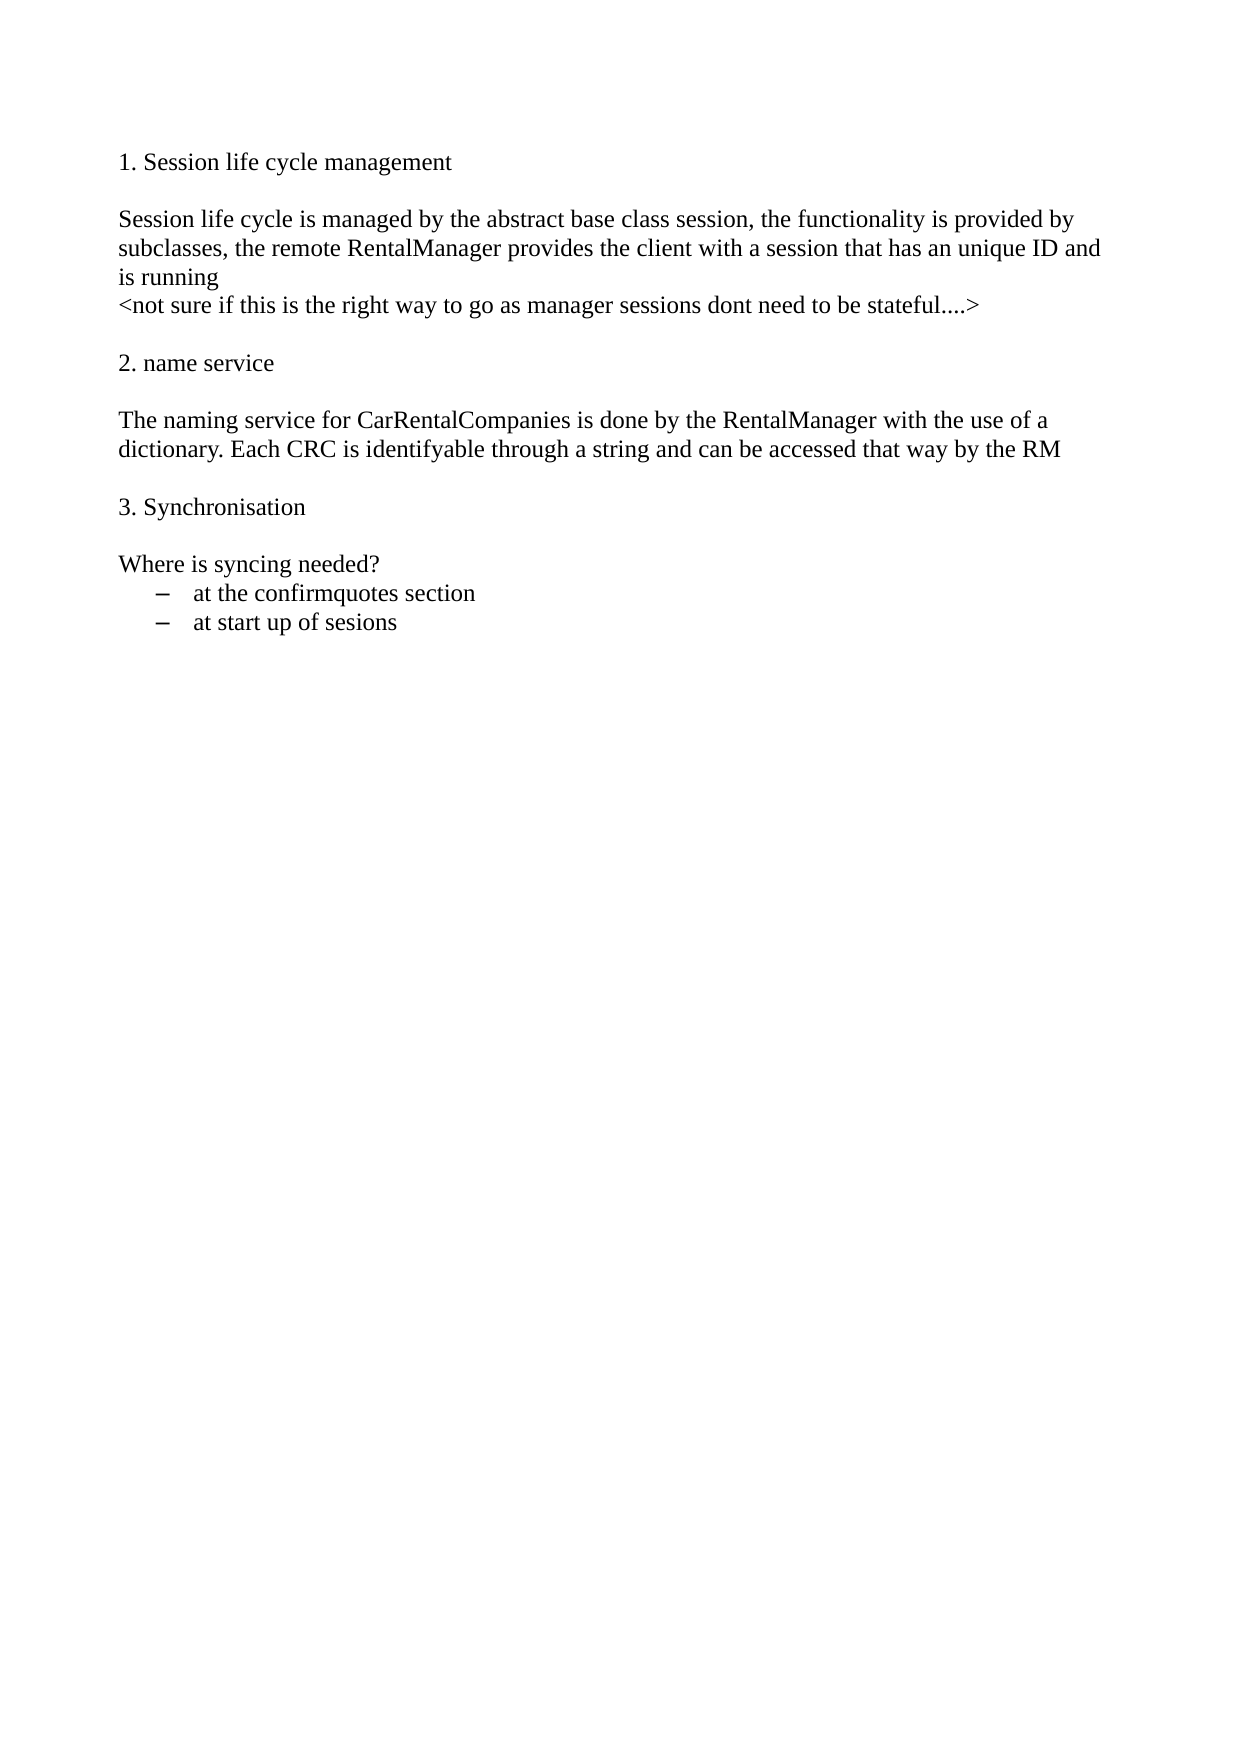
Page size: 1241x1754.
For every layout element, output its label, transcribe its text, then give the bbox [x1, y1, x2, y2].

text 3. Synchronisation [118, 492, 1122, 521]
text 2. name service [118, 348, 1122, 377]
text 1. Session life cycle management [118, 147, 1122, 176]
list at start up of sesions [156, 607, 1122, 636]
list at the confirmquotes section [156, 578, 1122, 607]
text Session life cycle is managed by the abstract base class session, the functionality is provided by subclasses, the remote RentalManager provides the client with a session that has an unique ID and is running [118, 204, 1122, 291]
text <not sure if this is the right way to go as manager sessions dont need to be stateful....> [118, 291, 1122, 319]
text The naming service for CarRentalCompanies is done by the RentalManager with the use of a dictionary. Each CRC is identifyable through a string and can be accessed that way by the RM [118, 406, 1122, 463]
text Where is syncing needed? [118, 549, 1122, 578]
